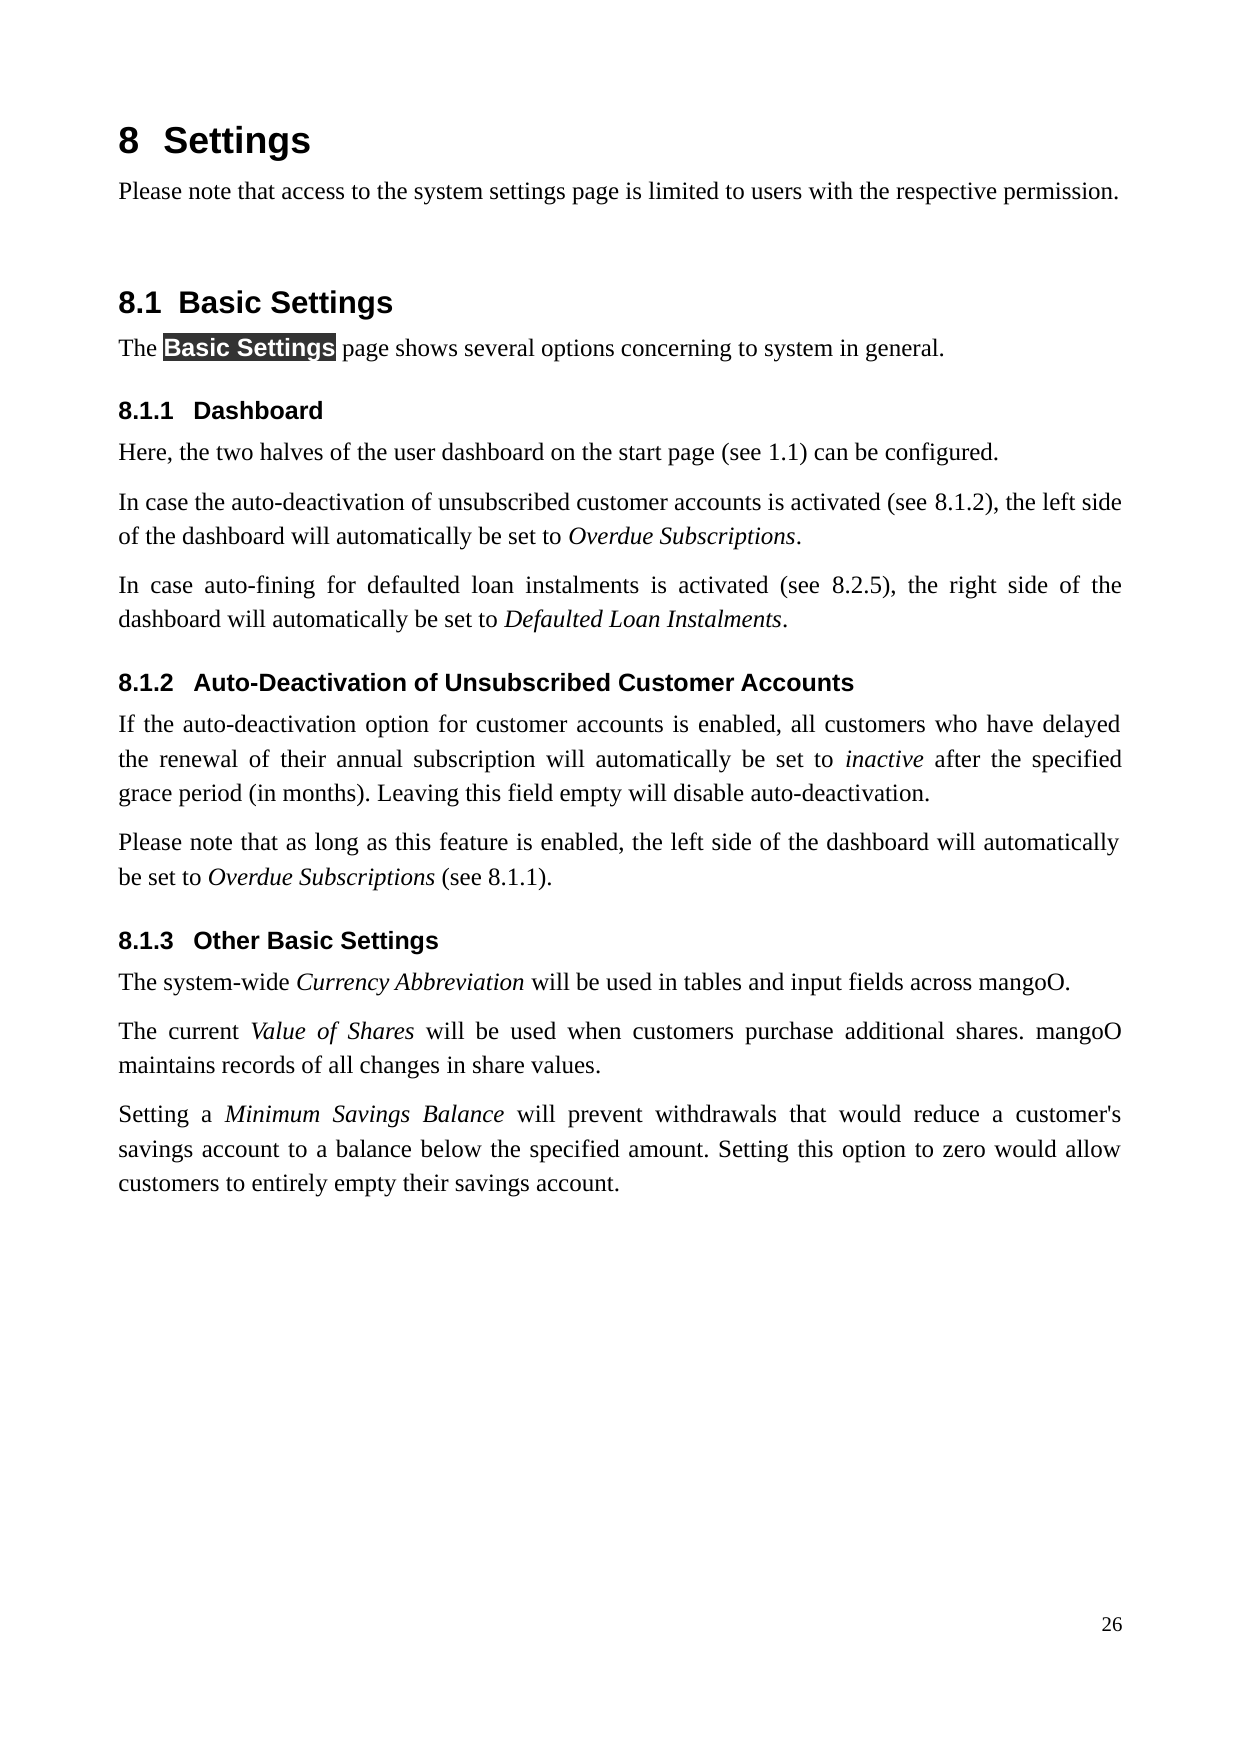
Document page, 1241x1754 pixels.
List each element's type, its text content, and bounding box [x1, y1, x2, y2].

text If the auto-deactivation option for customer accounts is enabled, all customers who have delayed the renewal of their annual subscription will automatically be set to inactive after the specified grace period (in months). Leaving this field empty will disable auto-deactivation. [118, 709, 1122, 807]
subtitle Other Basic Settings [118, 926, 1122, 954]
text The current Value of Shares will be used when customers purchase additional shares. mangoO maintains records of all changes in share values. [118, 1016, 1122, 1079]
subtitle Settings [118, 118, 1122, 161]
text The system-wide Currency Abbreviation will be used in tables and input fields across mangoO. [118, 967, 1122, 996]
text Please note that as long as this feature is enabled, the left side of the dashboard will automatically be set to Overdue Subscriptions (see 8.1.1). [118, 827, 1122, 891]
text In case auto-fining for defaulted loan instalments is activated (see 8.2.5), the right side of the dashboard will automatically be set to Defaulted Loan Instalments. [118, 570, 1122, 633]
text Setting a Minimum Savings Balance will prevent withdrawals that would reduce a customer's savings account to a balance below the specified amount. Setting this option to zero would allow customers to entirely empty their savings account. [118, 1099, 1122, 1197]
text Here, the two halves of the user dashboard on the start page (see 1.1) can be configured. [118, 437, 1122, 466]
subtitle Dashboard [118, 396, 1122, 425]
text In case the auto-deactivation of unsubscribed customer accounts is activated (see 8.1.2), the left side of the dashboard will automatically be set to Overdue Subscriptions. [118, 487, 1122, 550]
subtitle Basic Settings [118, 284, 1122, 320]
text The Basic Settings page shows several options concerning to system in general. [118, 332, 1122, 361]
subtitle Auto-Deactivation of Unsubscribed Customer Accounts [118, 668, 1122, 697]
text Please note that access to the system settings page is limited to users with the respective permission. [118, 176, 1122, 205]
